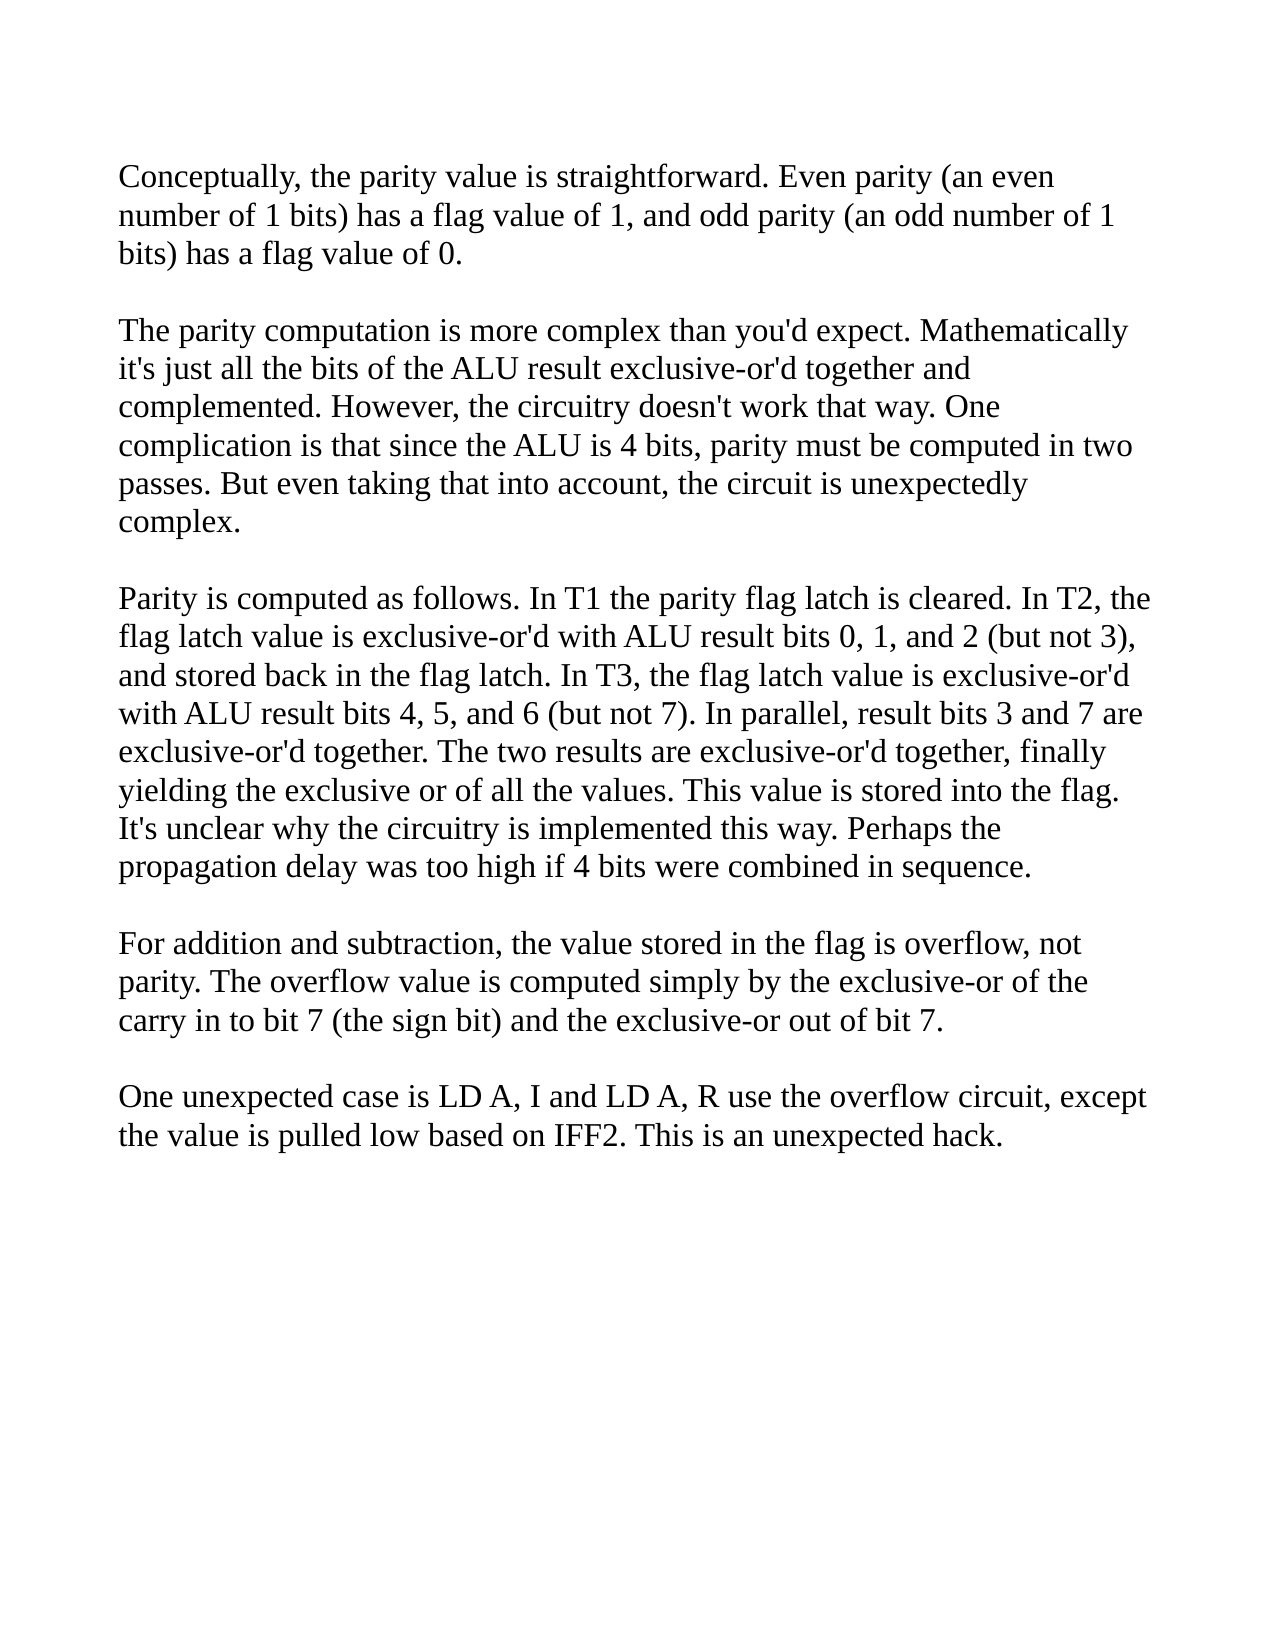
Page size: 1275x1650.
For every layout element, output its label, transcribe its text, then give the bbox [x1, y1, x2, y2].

text Conceptually, the parity value is straightforward. Even parity (an even number of 1 bits) has a flag value of 1, and odd parity (an odd number of 1 bits) has a flag value of 0. [118, 156, 1157, 271]
text The parity computation is more complex than you'd expect. Mathematically it's just all the bits of the ALU result exclusive-or'd together and complemented. However, the circuitry doesn't work that way. One complication is that since the ALU is 4 bits, parity must be computed in two passes. But even taking that into account, the circuit is unexpectedly complex. [118, 310, 1157, 540]
text Parity is computed as follows. In T1 the parity flag latch is cleared. In T2, the flag latch value is exclusive-or'd with ALU result bits 0, 1, and 2 (but not 3), and stored back in the flag latch. In T3, the flag latch value is exclusive-or'd with ALU result bits 4, 5, and 6 (but not 7). In parallel, result bits 3 and 7 are exclusive-or'd together. The two results are exclusive-or'd together, finally yielding the exclusive or of all the values. This value is stored into the flag. It's unclear why the circuitry is implemented this way. Perhaps the propagation delay was too high if 4 bits were combined in sequence. [118, 578, 1157, 885]
text One unexpected case is LD A, I and LD A, R use the overflow circuit, except the value is pulled low based on IFF2. This is an unexpected hack. [118, 1076, 1157, 1153]
text For addition and subtraction, the value stored in the flag is overflow, not parity. The overflow value is computed simply by the exclusive-or of the carry in to bit 7 (the sign bit) and the exclusive-or out of bit 7. [118, 923, 1157, 1038]
